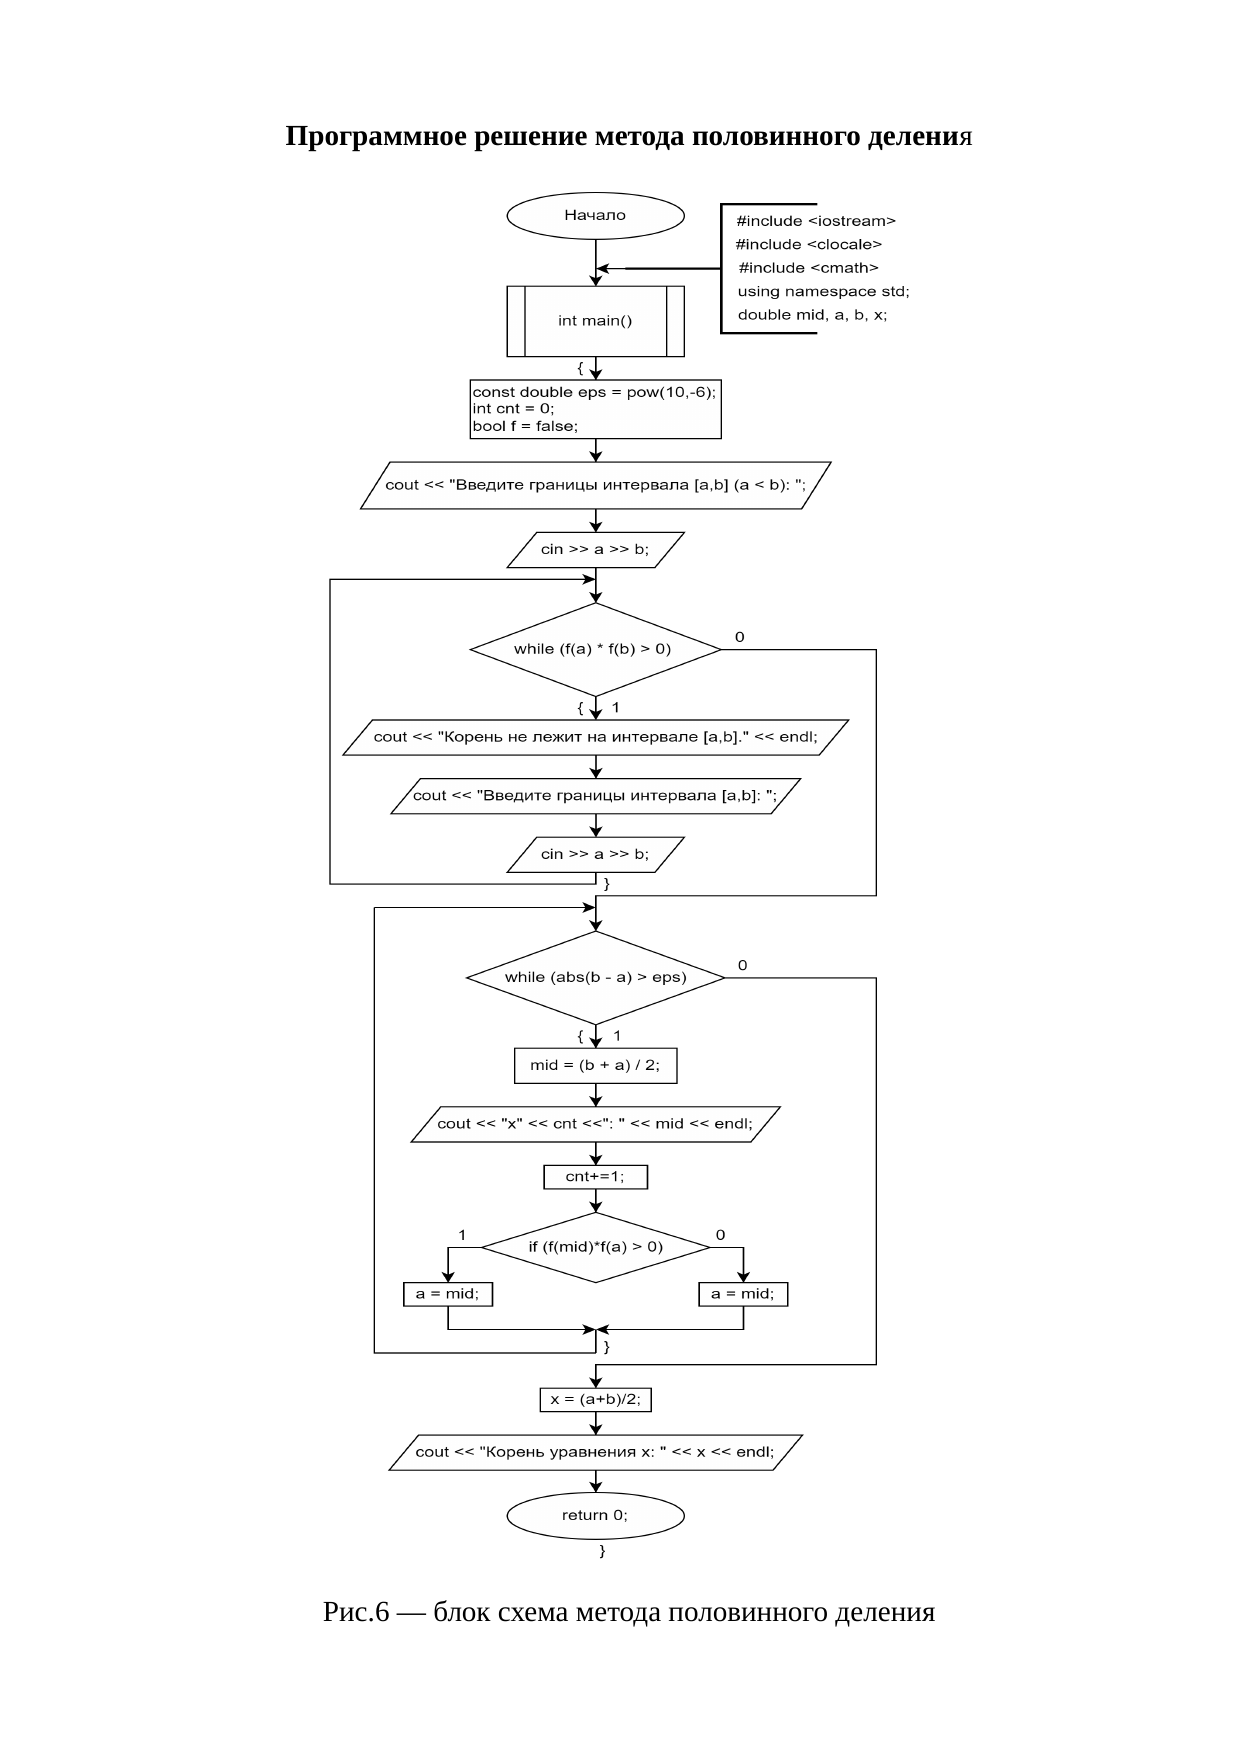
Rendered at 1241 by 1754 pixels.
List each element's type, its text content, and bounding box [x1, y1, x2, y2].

text Программное решение метода половинного деления [195, 118, 1063, 152]
picture [304, 180, 936, 1575]
text Рис.6 — блок схема метода половинного деления [195, 1594, 1063, 1627]
